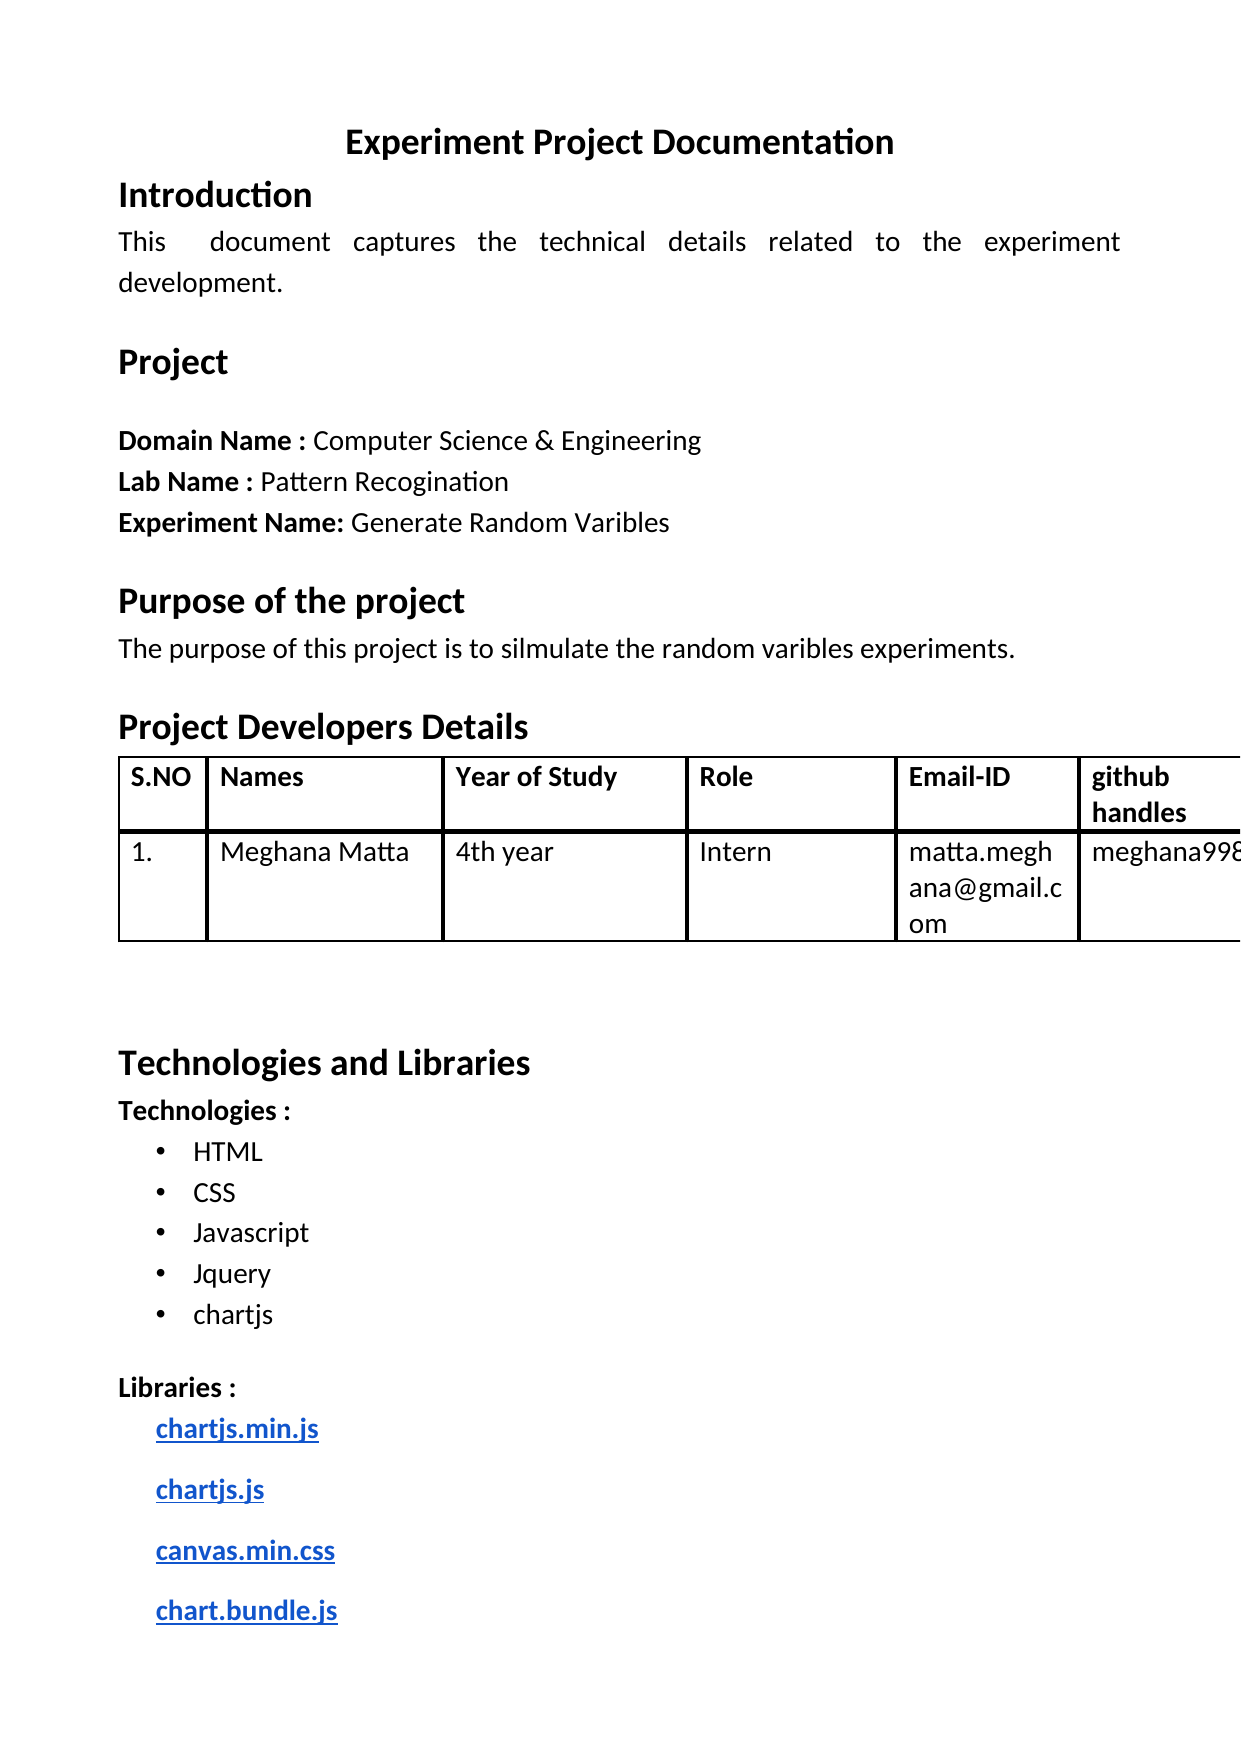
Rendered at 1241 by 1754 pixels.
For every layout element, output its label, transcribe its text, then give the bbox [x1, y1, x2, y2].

table_cell 4th year [445, 834, 685, 940]
text chart.bundle.js [156, 1592, 1122, 1628]
table_cell meghana998 [1081, 834, 1240, 940]
text Lab Name : Pattern Recogination [118, 463, 1122, 499]
text Experiment Name: Generate Random Varibles [118, 504, 1122, 540]
text Introduction [118, 171, 1122, 217]
text Technologies : [118, 1092, 1122, 1127]
table_cell Intern [689, 834, 894, 940]
list chartjs [156, 1296, 1122, 1332]
text Project [118, 338, 1122, 383]
list HTML [156, 1133, 1122, 1168]
list Jquery [156, 1256, 1122, 1291]
table_header Email-ID [898, 758, 1077, 829]
text Project Developers Details [118, 703, 1122, 749]
text This document captures the technical details related to the experiment development. [118, 223, 1122, 300]
text Purpose of the project [118, 577, 1122, 623]
list Javascript [156, 1214, 1122, 1250]
text Experiment Project Documentation [118, 118, 1122, 164]
table_header github handles [1081, 758, 1240, 829]
table_cell matta.meghana@gmail.com [898, 834, 1077, 940]
table_header Year of Study [445, 758, 685, 829]
text The purpose of this project is to silmulate the random varibles experiments. [118, 630, 1122, 666]
text chartjs.js [156, 1471, 1122, 1507]
text Domain Name : Computer Science & Engineering [118, 422, 1122, 458]
table_cell 1. [120, 834, 205, 940]
table_cell Meghana Matta [209, 834, 441, 940]
text chartjs.min.js [156, 1411, 1122, 1446]
table_header Names [209, 758, 441, 829]
table_header S.NO [120, 758, 205, 829]
text canvas.min.css [156, 1532, 1122, 1567]
text Libraries : [118, 1369, 1122, 1405]
text Technologies and Libraries [118, 1039, 1122, 1085]
table_header Role [689, 758, 894, 829]
list CSS [156, 1174, 1122, 1209]
